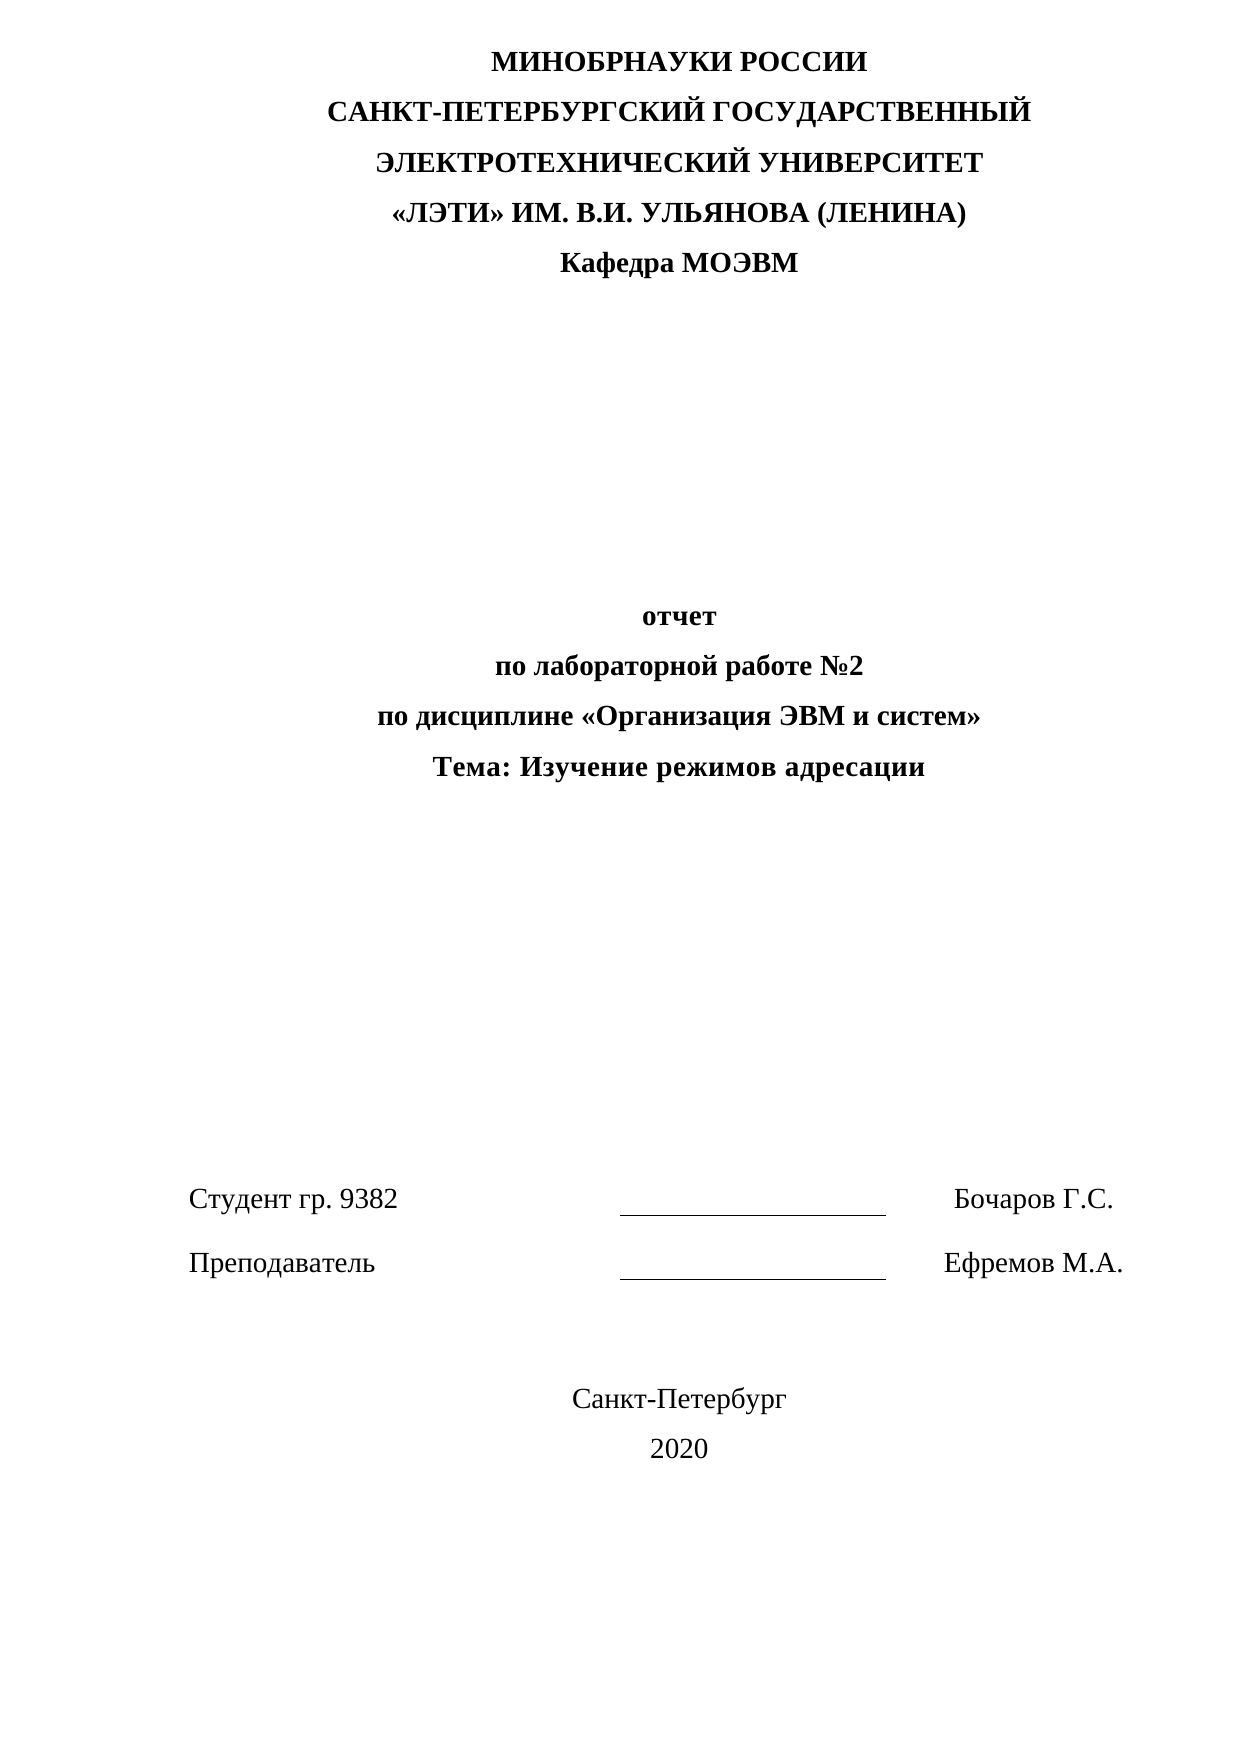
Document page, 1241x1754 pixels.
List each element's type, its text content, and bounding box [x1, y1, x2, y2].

text МИНОБРНАУКИ РОССИИ [177, 44, 1181, 78]
text «ЛЭТИ» им. В.И. Ульянова (Ленина) [177, 195, 1181, 229]
text Кафедра МОЭВМ [177, 246, 1181, 279]
text отчет [177, 598, 1181, 631]
table_cell Ефремов М.А. [886, 1215, 1181, 1279]
table_cell Преподаватель [177, 1215, 620, 1279]
text Санкт-Петербургский государственный [177, 94, 1181, 128]
text 2020 [177, 1431, 1181, 1464]
text по дисциплине «Организация ЭВМ и систем» [177, 698, 1181, 732]
text Санкт-Петербург [177, 1381, 1181, 1414]
text Тема: Изучение режимов адресации [177, 749, 1181, 782]
table_header [620, 1151, 886, 1215]
table_header Бочаров Г.С. [886, 1151, 1181, 1215]
table_cell [620, 1216, 886, 1279]
text по лабораторной работе №2 [177, 648, 1181, 682]
table_header Студент гр. 9382 [177, 1151, 620, 1215]
text электротехнический университет [177, 145, 1181, 178]
